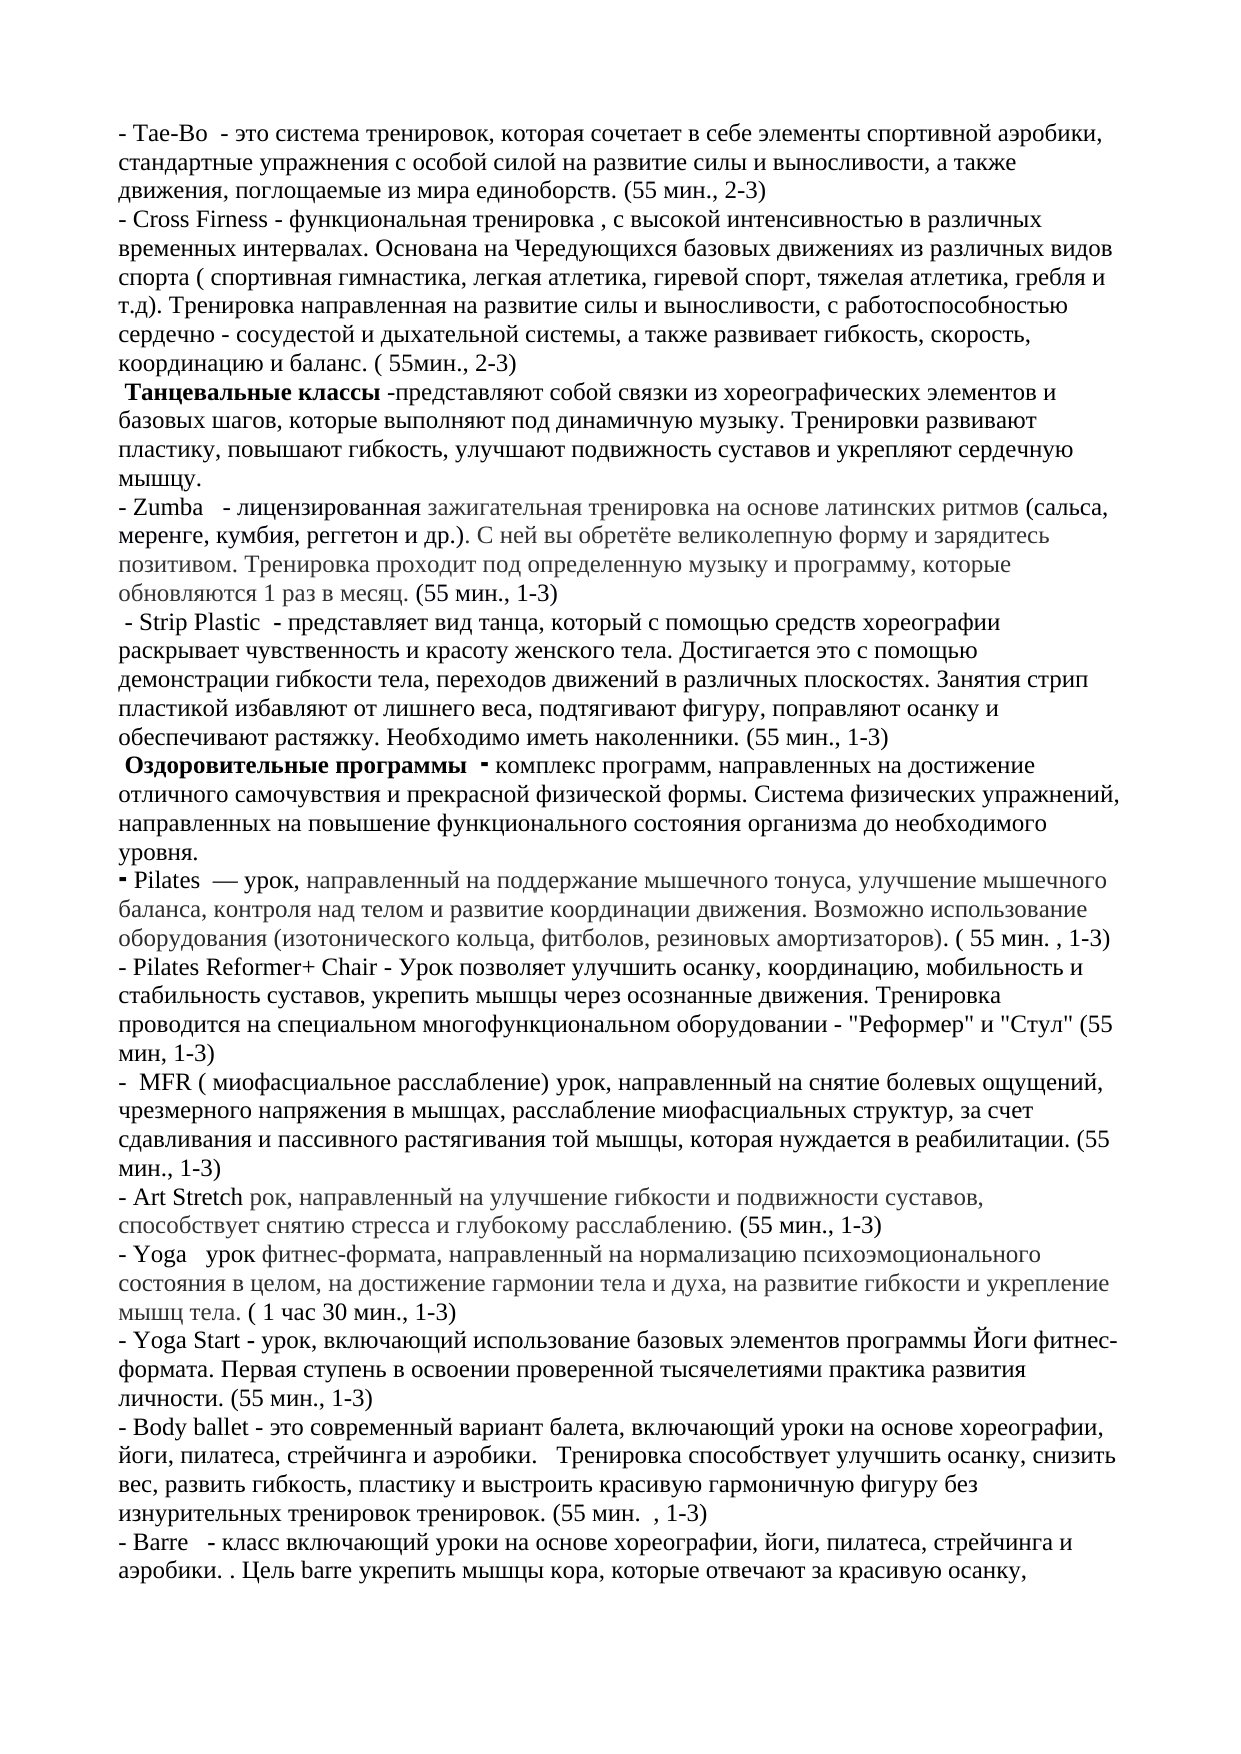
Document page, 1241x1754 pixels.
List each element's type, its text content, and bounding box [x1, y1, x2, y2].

text - Yoga Start - урок, включающий использование базовых элементов программы Йоги фитнес-формата. Первая ступень в освоении проверенной тысячелетиями практика развития личности. (55 мин., 1-3) [118, 1326, 1122, 1412]
text - Strip Plastic - представляет вид танца, который с помощью средств хореографии раскрывает чувственность и красоту женского тела. Достигается это с помощью демонстрации гибкости тела, переходов движений в различных плоскостях. Занятия стрип пластикой избавляют от лишнего веса, подтягивают фигуру, поправляют осанку и обеспечивают растяжку. Необходимо иметь наколенники. (55 мин., 1-3) [118, 607, 1122, 751]
text - Pilates Reformer+ Chair - Урок позволяет улучшить осанку, координацию, мобильность и стабильность суставов, укрепить мышцы через осознанные движения. Тренировка проводится на специальном многофункциональном оборудовании - "Реформер" и "Стул" (55 мин, 1-3) [118, 952, 1122, 1067]
text - Yoga урок фитнес-формата, направленный на нормализацию психоэмоционального состояния в целом, на достижение гармонии тела и духа, на развитие гибкости и укрепление мышц тела. ( 1 час 30 мин., 1-3) [118, 1239, 1122, 1326]
text - MFR ( миофасциальное расслабление) урок, направленный на снятие болевых ощущений, чрезмерного напряжения в мышцах, расслабление миофасциальных структур, за счет сдавливания и пассивного растягивания той мышцы, которая нуждается в реабилитации. (55 мин., 1-3) [118, 1067, 1122, 1182]
text Танцевальные классы -представляют собой связки из хореографических элементов и базовых шагов, которые выполняют под динамичную музыку. Тренировки развивают пластику, повышают гибкость, улучшают подвижность суставов и укрепляют сердечную мышцу. [118, 377, 1122, 492]
text - Art Stretch рок, направленный на улучшение гибкости и подвижности суставов, способствует снятию стресса и глубокому расслаблению. (55 мин., 1-3) [118, 1182, 1122, 1239]
text ⁃ Pilates — урок, направленный на поддержание мышечного тонуса, улучшение мышечного баланса, контроля над телом и развитие координации движения. Возможно использование оборудования (изотонического кольца, фитболов, резиновых амортизаторов). ( 55 мин. , 1-3) [118, 866, 1122, 952]
text Оздоровительные программы ⁃ комплекс программ, направленных на достижение отличного самочувствия и прекрасной физической формы. Система физических упражнений, направленных на повышение функционального состояния организма до необходимого уровня. [118, 751, 1122, 866]
text - Zumba - лицензированная зажигательная тренировка на основе латинских ритмов (сальса, меренге, кумбия, реггетон и др.). С ней вы обретёте великолепную форму и зарядитесь позитивом. Тренировка проходит под определенную музыку и программу, которые обновляются 1 раз в месяц. (55 мин., 1-3) [118, 492, 1122, 607]
text - Body ballet - это современный вариант балета, включающий уроки на основе хореографии, йоги, пилатеса, стрейчинга и аэробики. Тренировка способствует улучшить осанку, снизить вес, развить гибкость, пластику и выстроить красивую гармоничную фигуру без изнурительных тренировок тренировок. (55 мин. , 1-3) [118, 1412, 1122, 1527]
text - Barre - класс включающий уроки на основе хореографии, йоги, пилатеса, стрейчинга и аэробики. . Цель barre укрепить мышцы кора, которые отвечают за красивую осанку, [118, 1527, 1122, 1584]
text - Tae-Bo - это система тренировок, которая сочетает в себе элементы спортивной аэробики, стандартные упражнения с особой силой на развитие силы и выносливости, а также движения, поглощаемые из мира единоборств. (55 мин., 2-3) [118, 118, 1122, 204]
text - Cross Firness - функциональная тренировка , с высокой интенсивностью в различных временных интервалах. Основана на Чередующихся базовых движениях из различных видов спорта ( спортивная гимнастика, легкая атлетика, гиревой спорт, тяжелая атлетика, гребля и т.д). Тренировка направленная на развитие силы и выносливости, с работоспособностью сердечно - сосудестой и дыхательной системы, а также развивает гибкость, скорость, координацию и баланс. ( 55мин., 2-3) [118, 204, 1122, 377]
